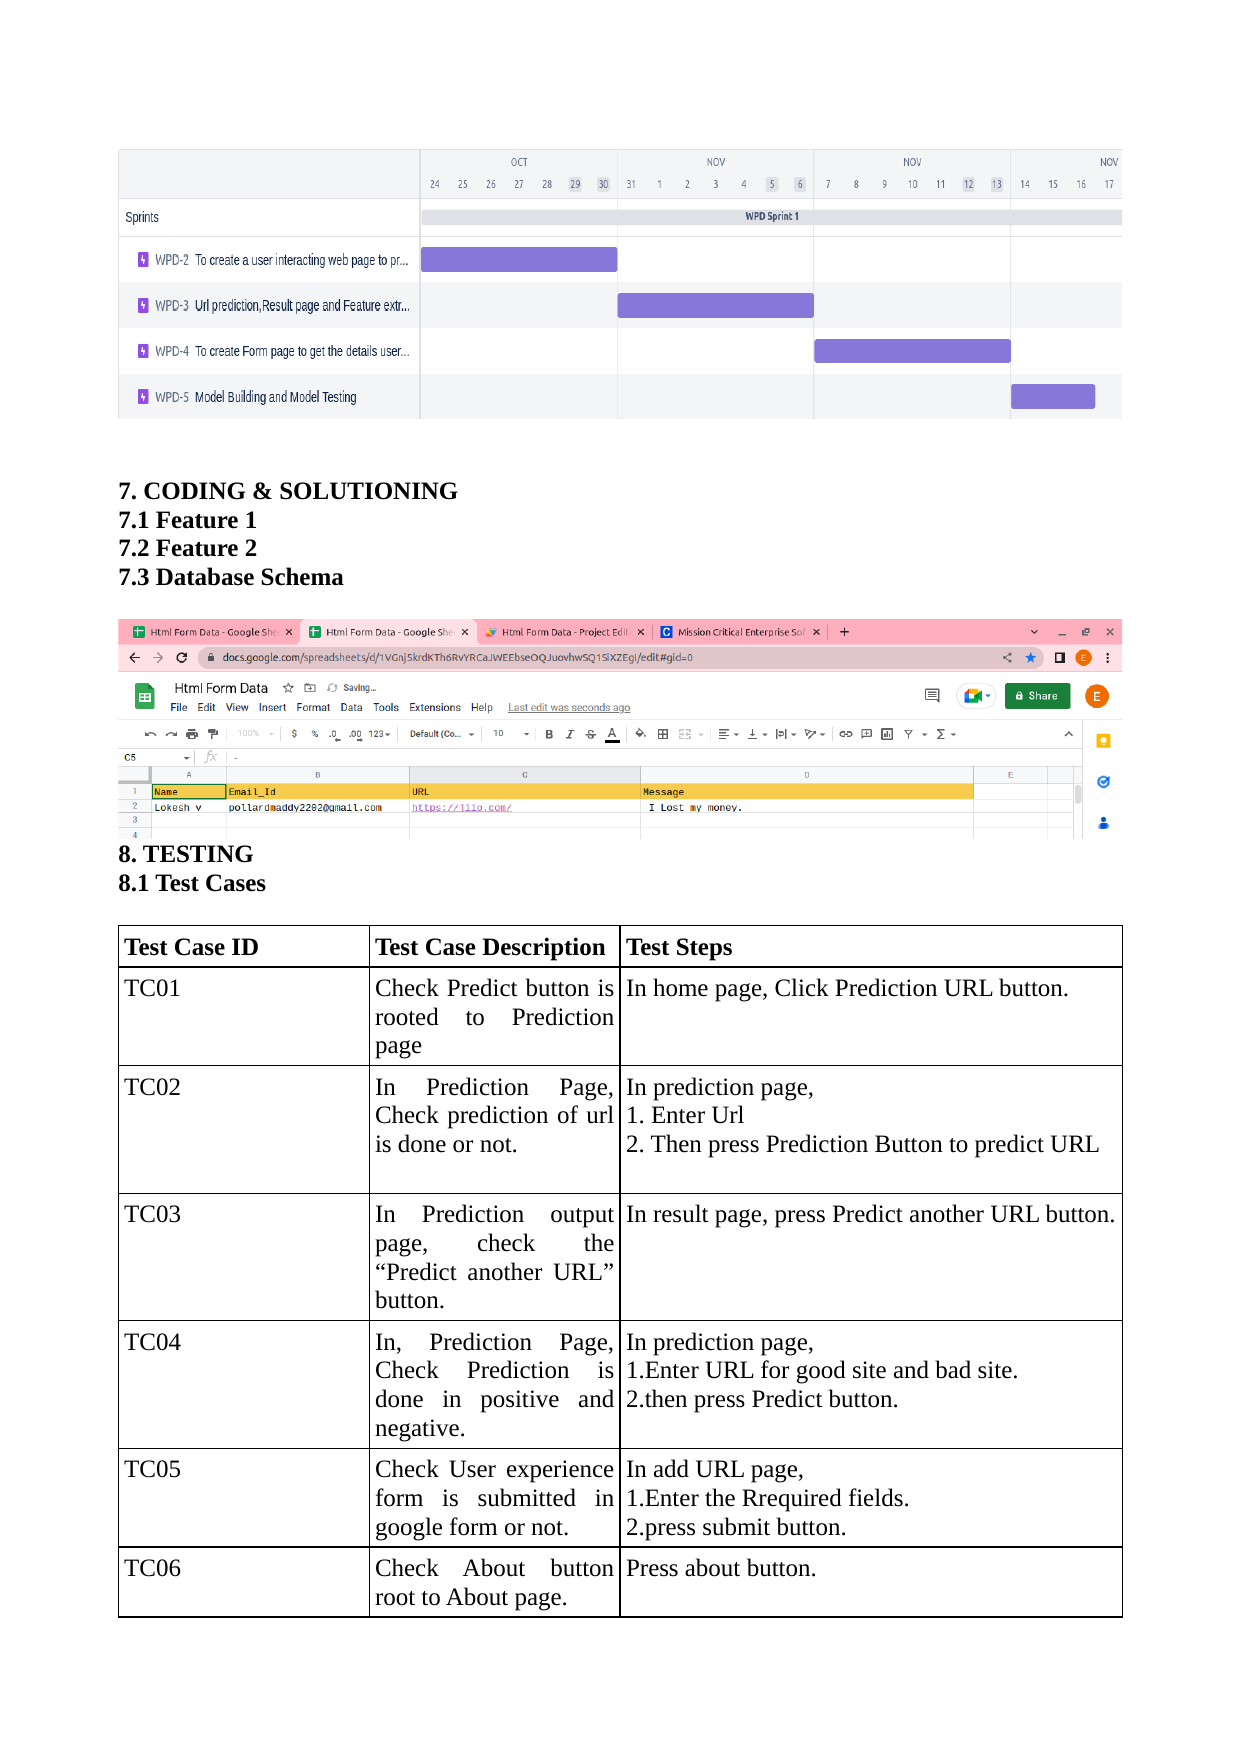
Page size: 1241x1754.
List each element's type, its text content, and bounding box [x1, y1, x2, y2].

table_cell Check User experience form is submitted in google form or not. [370, 1449, 619, 1546]
table_header Test Case Description [370, 926, 619, 966]
table_cell Check About button root to About page. [370, 1548, 619, 1616]
table_cell In prediction page, 1. Enter Url 2. Then press Prediction Button to predict URL [621, 1066, 1122, 1193]
text 7.3 Database Schema [118, 562, 1122, 591]
text 8.1 Test Cases [118, 868, 1122, 896]
table_cell Check Predict button is rooted to Prediction page [370, 968, 619, 1065]
table_cell In prediction page, 1.Enter URL for good site and bad site. 2.then press Predict button. [621, 1321, 1122, 1448]
text 8. TESTING [118, 839, 1122, 868]
text 7. CODING & SOLUTIONING [118, 476, 1122, 505]
table_cell In Prediction Page, Check prediction of url is done or not. [370, 1066, 619, 1193]
table_header Test Steps [621, 926, 1122, 966]
table_cell TC02 [119, 1066, 369, 1193]
table_cell TC03 [119, 1194, 369, 1320]
table_cell In result page, press Predict another URL button. [621, 1194, 1122, 1320]
table_cell TC01 [119, 968, 369, 1065]
table_cell In Prediction output page, check the “Predict another URL” button. [370, 1194, 619, 1320]
table_header Test Case ID [119, 926, 369, 966]
text 7.2 Feature 2 [118, 533, 1122, 562]
table_cell In add URL page, 1.Enter the Rrequired fields. 2.press submit button. [621, 1449, 1122, 1546]
table_cell In home page, Click Prediction URL button. [621, 968, 1122, 1065]
table_cell TC05 [119, 1449, 369, 1546]
table_cell In, Prediction Page, Check Prediction is done in positive and negative. [370, 1321, 619, 1448]
table_cell Press about button. [621, 1548, 1122, 1616]
table_cell TC06 [119, 1548, 369, 1616]
text 7.1 Feature 1 [118, 505, 1122, 533]
table_cell TC04 [119, 1321, 369, 1448]
